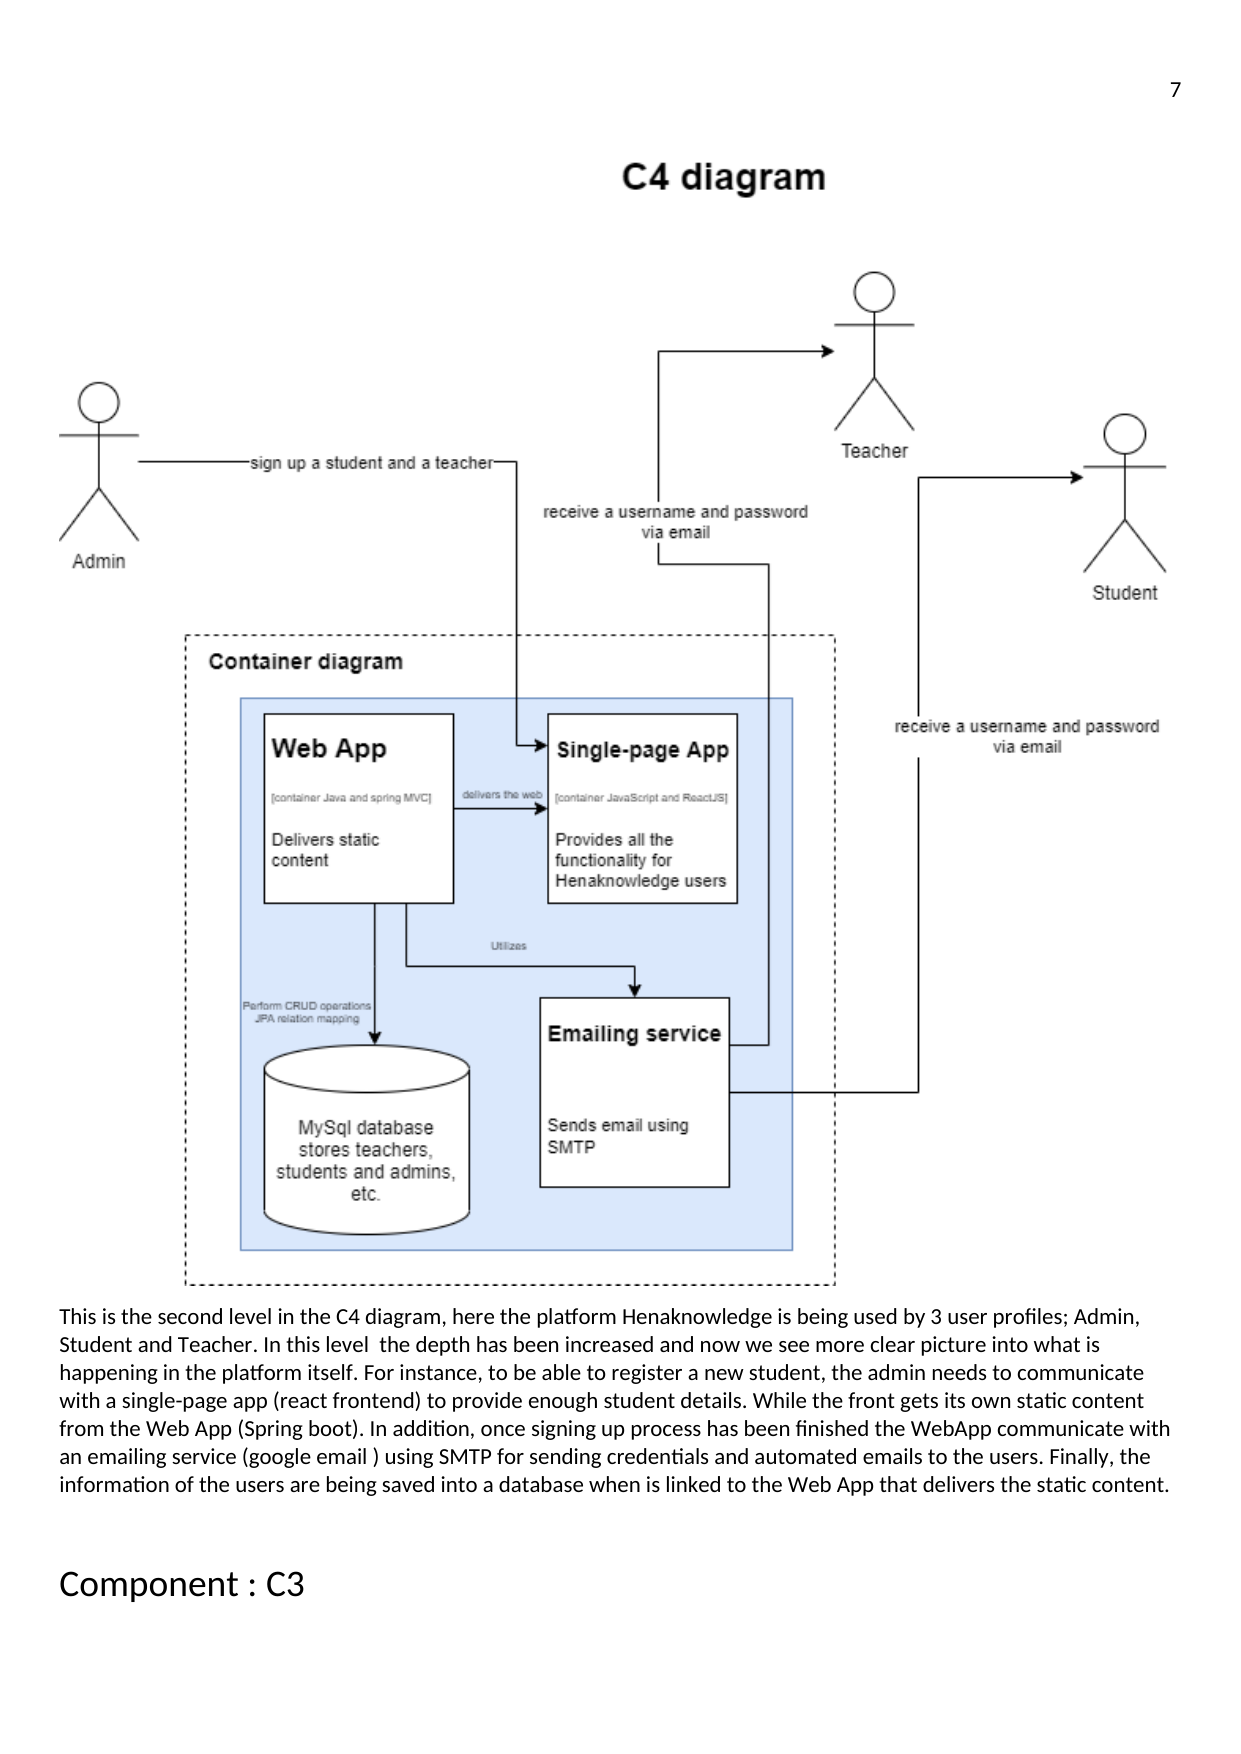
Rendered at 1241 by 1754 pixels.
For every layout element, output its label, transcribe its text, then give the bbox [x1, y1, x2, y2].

text Component : C3 [59, 1560, 1181, 1606]
text This is the second level in the C4 diagram, here the platform Henaknowledge is being used by 3 user profiles; Admin, Student and Teacher. In this level the depth has been increased and now we see more clear picture into what is happening in the platform itself. For instance, to be able to register a new student, the admin needs to communicate with a single-page app (react frontend) to provide enough student details. While the front gets its own static content from the Web App (Spring boot). In addition, once signing up process has been finished the WebApp communicate with an emailing service (google email ) using SMTP for sending credentials and automated emails to the users. Finally, the information of the users are being saved into a database when is linked to the Web App that delivers the static content. [59, 1302, 1181, 1498]
